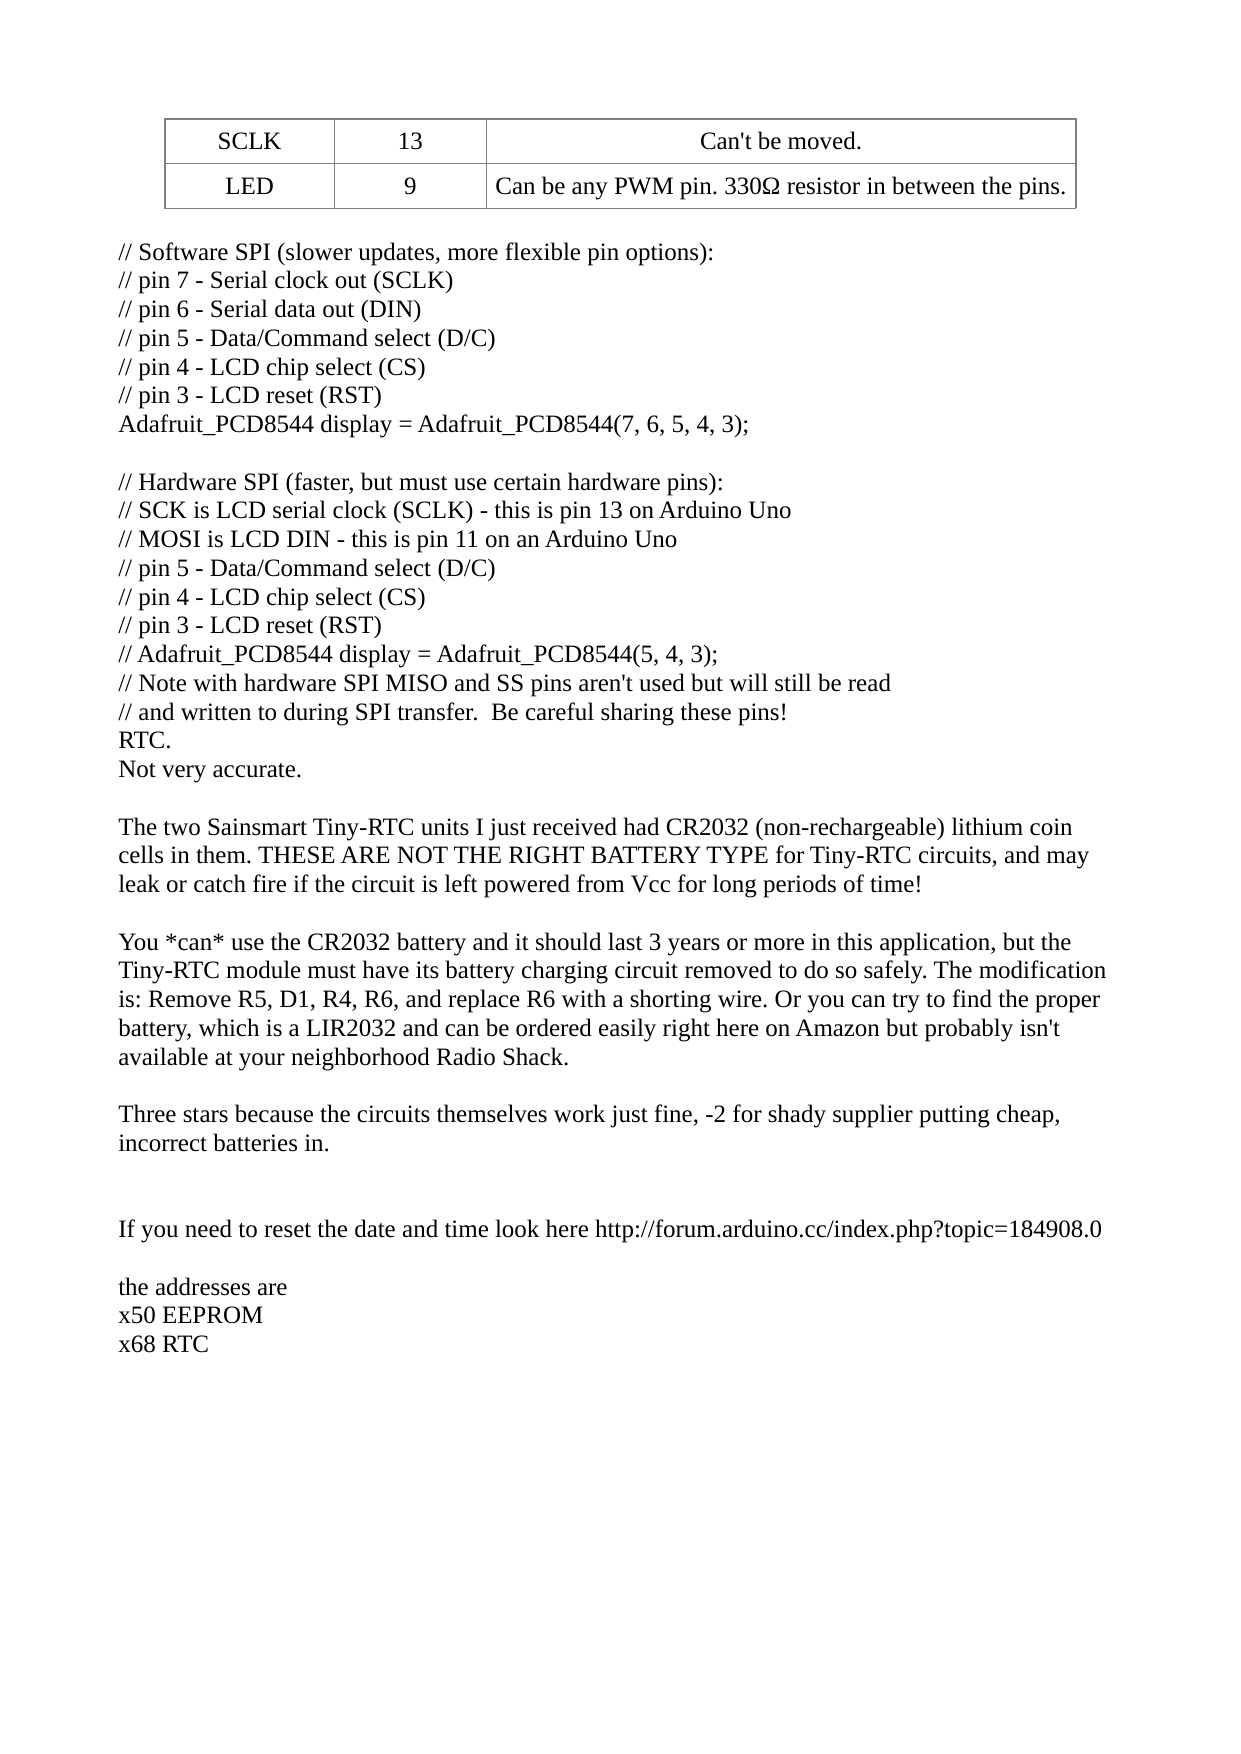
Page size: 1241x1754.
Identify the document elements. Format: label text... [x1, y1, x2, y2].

text // pin 7 - Serial clock out (SCLK) [118, 266, 1122, 294]
text // MOSI is LCD DIN - this is pin 11 on an Arduino Uno [118, 524, 1122, 553]
text // Adafruit_PCD8544 display = Adafruit_PCD8544(5, 4, 3); [118, 639, 1122, 668]
text // and written to during SPI transfer. Be careful sharing these pins! [118, 697, 1122, 726]
text // pin 6 - Serial data out (DIN) [118, 294, 1122, 323]
text // pin 3 - LCD reset (RST) [118, 381, 1122, 409]
text The two Sainsmart Tiny-RTC units I just received had CR2032 (non-rechargeable) lithium coin cells in them. THESE ARE NOT THE RIGHT BATTERY TYPE for Tiny-RTC circuits, and may leak or catch fire if the circuit is left powered from Vcc for long periods of time! You *can* use the CR2032 battery and it should last 3 years or more in this application, but the Tiny-RTC module must have its battery charging circuit removed to do so safely. The modification is: Remove R5, D1, R4, R6, and replace R6 with a shorting wire. Or you can try to find the proper battery, which is a LIR2032 and can be ordered easily right here on Amazon but probably isn't available at your neighborhood Radio Shack. Three stars because the circuits themselves work just fine, -2 for shady supplier putting cheap, incorrect batteries in. [118, 812, 1122, 1157]
text // Hardware SPI (faster, but must use certain hardware pins): [118, 467, 1122, 496]
table_cell Can't be moved. [487, 120, 1075, 163]
text Not very accurate. [118, 754, 1122, 783]
text // pin 3 - LCD reset (RST) [118, 611, 1122, 639]
text // pin 5 - Data/Command select (D/C) [118, 553, 1122, 582]
text // pin 5 - Data/Command select (D/C) [118, 323, 1122, 352]
text // SCK is LCD serial clock (SCLK) - this is pin 13 on Arduino Uno [118, 496, 1122, 524]
text // pin 4 - LCD chip select (CS) [118, 582, 1122, 611]
table_cell LED [166, 164, 334, 208]
text RTC. [118, 726, 1122, 754]
table_cell 9 [335, 164, 486, 208]
table_cell Can be any PWM pin. 330Ω resistor in between the pins. [487, 164, 1075, 208]
text // Software SPI (slower updates, more flexible pin options): [118, 237, 1122, 266]
text If you need to reset the date and time look here http://forum.arduino.cc/index.php?topic=184908.0 the addresses are x50 EEPROM x68 RTC [118, 1186, 1122, 1358]
table_cell 13 [335, 120, 486, 163]
table_cell SCLK [166, 120, 334, 163]
text // pin 4 - LCD chip select (CS) [118, 352, 1122, 381]
text Adafruit_PCD8544 display = Adafruit_PCD8544(7, 6, 5, 4, 3); [118, 409, 1122, 438]
text // Note with hardware SPI MISO and SS pins aren't used but will still be read [118, 668, 1122, 697]
